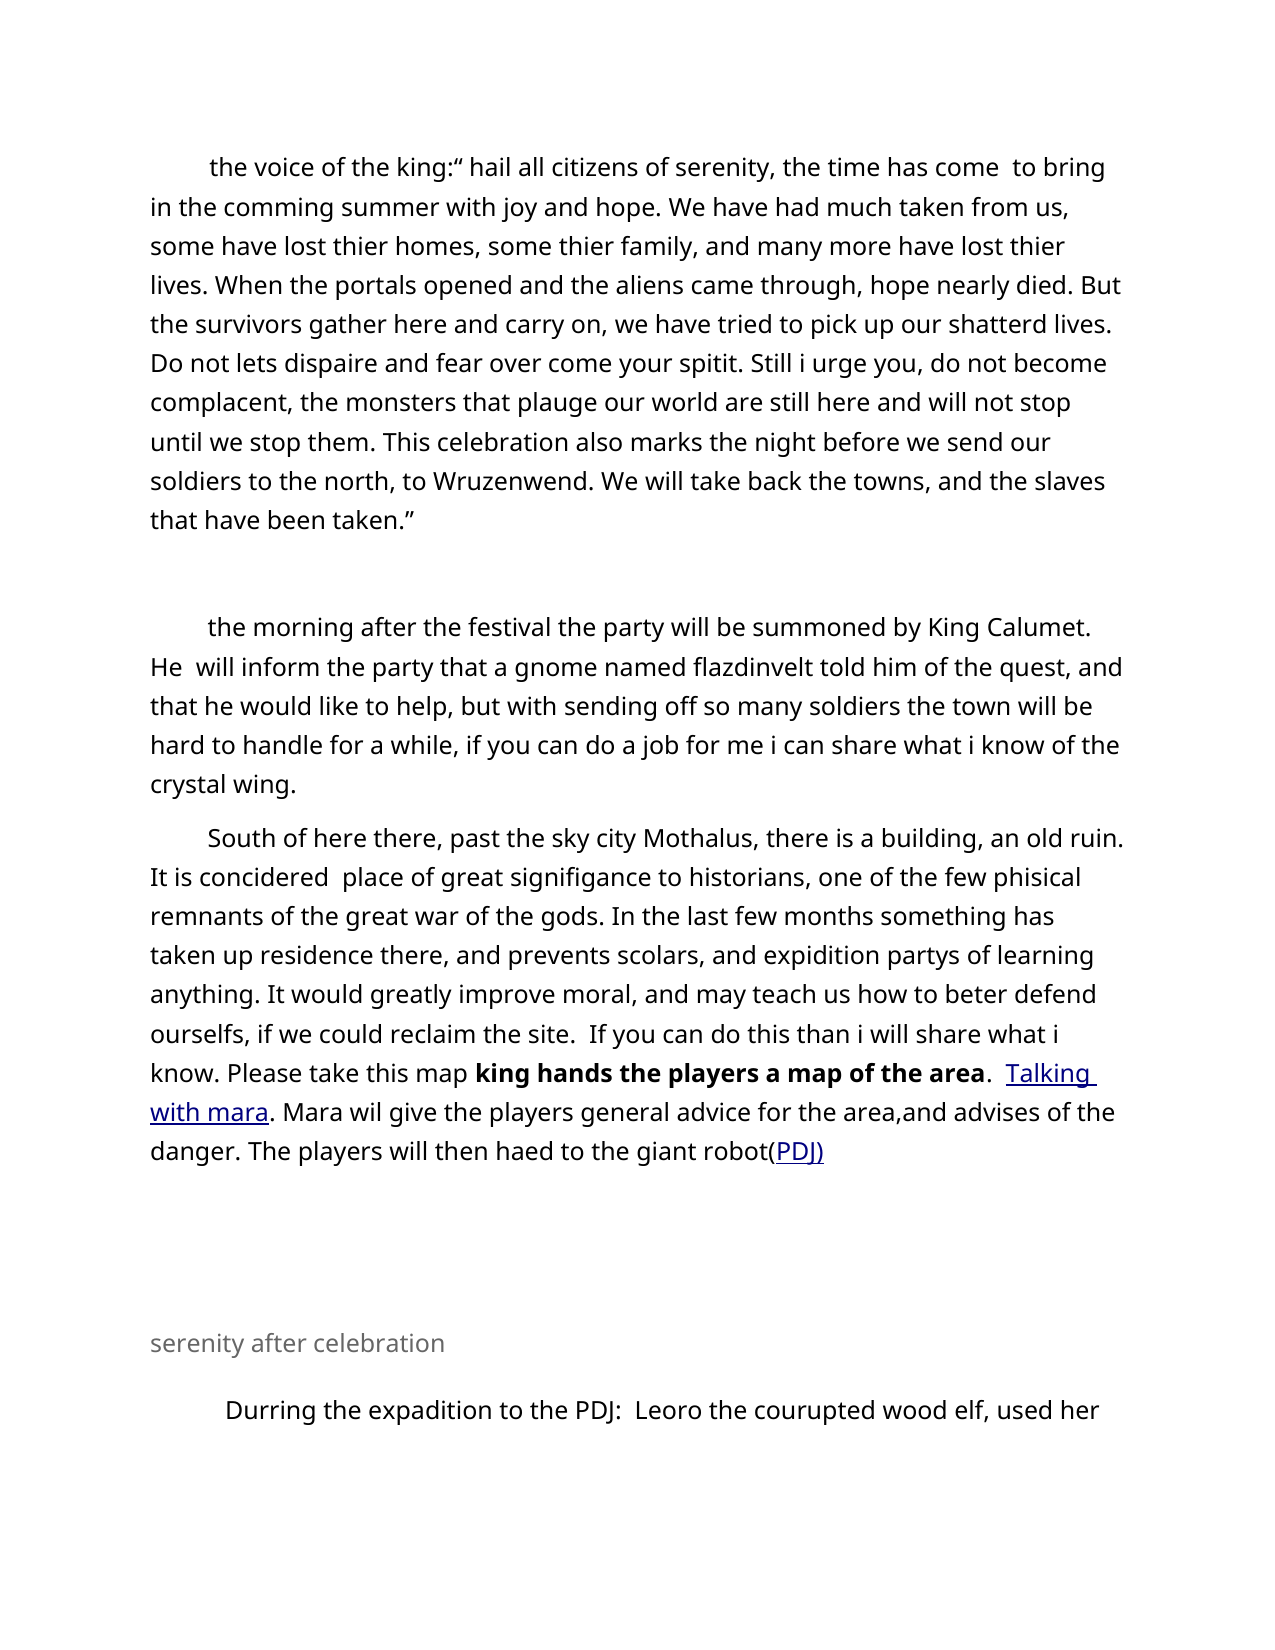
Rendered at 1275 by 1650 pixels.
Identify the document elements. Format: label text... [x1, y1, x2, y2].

text Durring the expadition to the PDJ: Leoro the courupted wood elf, used her [150, 1393, 1125, 1427]
text the voice of the king:“ hail all citizens of serenity, the time has come to bring in the comming summer with joy and hope. We have had much taken from us, some have lost thier homes, some thier family, and many more have lost thier lives. When the portals opened and the aliens came through, hope nearly died. But the survivors gather here and carry on, we have tried to pick up our shatterd lives. Do not lets dispaire and fear over come your spitit. Still i urge you, do not become complacent, the monsters that plauge our world are still here and will not stop until we stop them. This celebration also marks the night before we send our soldiers to the north, to Wruzenwend. We will take back the towns, and the slaves that have been taken.” [150, 150, 1125, 537]
text the morning after the festival the party will be summoned by King Calumet. He will inform the party that a gnome named flazdinvelt told him of the quest, and that he would like to help, but with sending off so many soldiers the town will be hard to handle for a while, if you can do a job for me i can share what i know of the crystal wing. [150, 610, 1125, 801]
text South of here there, past the sky city Mothalus, there is a building, an old ruin. It is concidered place of great signifigance to historians, one of the few phisical remnants of the great war of the gods. In the last few months something has taken up residence there, and prevents scolars, and expidition partys of learning anything. It would greatly improve moral, and may teach us how to beter defend ourselfs, if we could reclaim the site. If you can do this than i will share what i know. Please take this map king hands the players a map of the area. Talking with mara. Mara wil give the players general advice for the area,and advises of the danger. The players will then haed to the giant robot(PDJ) [150, 820, 1125, 1168]
subtitle serenity after celebration [150, 1325, 1125, 1359]
